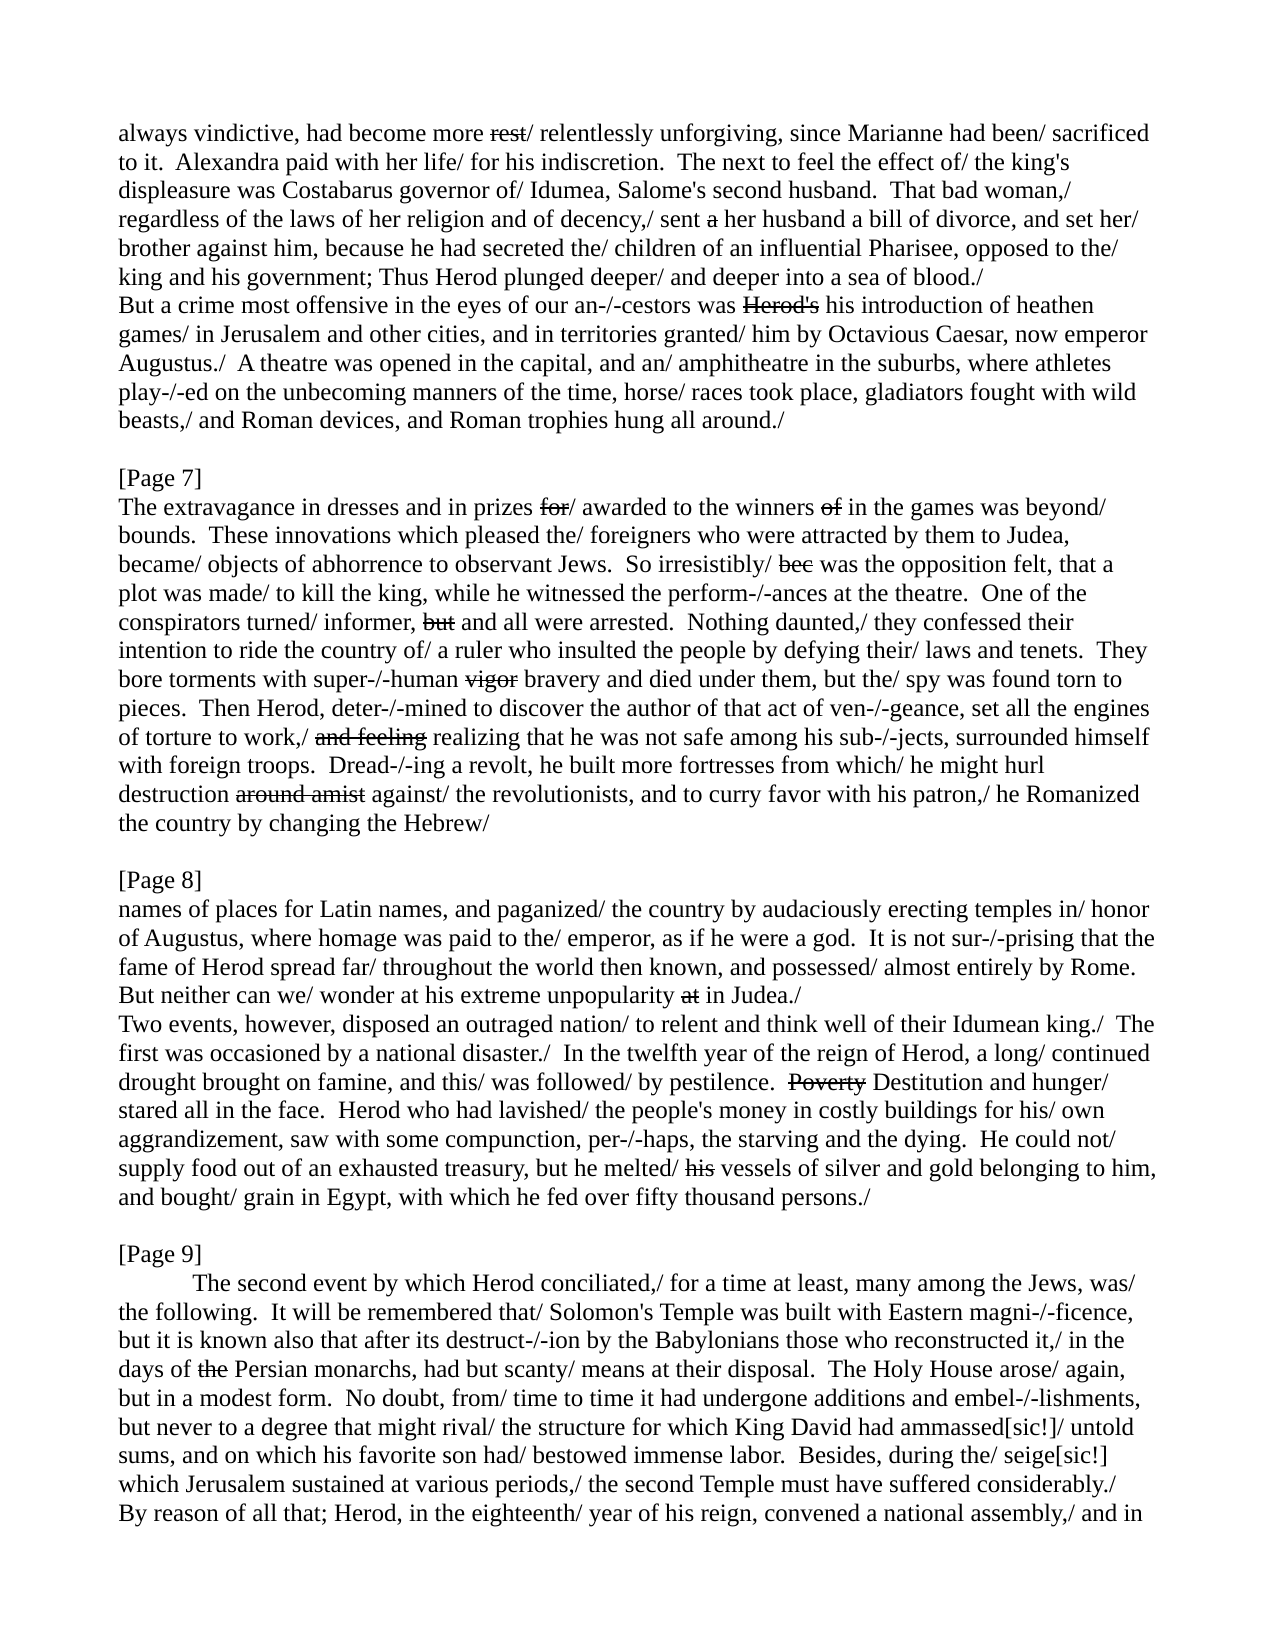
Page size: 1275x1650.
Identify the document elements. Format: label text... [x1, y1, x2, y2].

text [Page 7] [118, 463, 1157, 492]
text [Page 9] [118, 1239, 1157, 1268]
text The second event by which Herod conciliated,/ for a time at least, many among the Jews, was/ the following. It will be remembered that/ Solomon's Temple was built with Eastern magni-/-ficence, but it is known also that after its destruct-/-ion by the Babylonians those who reconstructed it,/ in the days of the Persian monarchs, had but scanty/ means at their disposal. The Holy House arose/ again, but in a modest form. No doubt, from/ time to time it had undergone additions and embel-/-lishments, but never to a degree that might rival/ the structure for which King David had ammassed[sic!]/ untold sums, and on which his favorite son had/ bestowed immense labor. Besides, during the/ seige[sic!] which Jerusalem sustained at various periods,/ the second Temple must have suffered considerably./ By reason of all that; Herod, in the eighteenth/ year of his reign, convened a national assembly,/ and in [118, 1268, 1157, 1527]
text The extravagance in dresses and in prizes for/ awarded to the winners of in the games was beyond/ bounds. These innovations which pleased the/ foreigners who were attracted by them to Judea, became/ objects of abhorrence to observant Jews. So irresistibly/ bec was the opposition felt, that a plot was made/ to kill the king, while he witnessed the perform-/-ances at the theatre. One of the conspirators turned/ informer, but and all were arrested. Nothing daunted,/ they confessed their intention to ride the country of/ a ruler who insulted the people by defying their/ laws and tenets. They bore torments with super-/-human vigor bravery and died under them, but the/ spy was found torn to pieces. Then Herod, deter-/-mined to discover the author of that act of ven-/-geance, set all the engines of torture to work,/ and feeling realizing that he was not safe among his sub-/-jects, surrounded himself with foreign troops. Dread-/-ing a revolt, he built more fortresses from which/ he might hurl destruction around amist against/ the revolutionists, and to curry favor with his patron,/ he Romanized the country by changing the Hebrew/ [118, 492, 1157, 837]
text [Page 8] [118, 866, 1157, 894]
text always vindictive, had become more rest/ relentlessly unforgiving, since Marianne had been/ sacrificed to it. Alexandra paid with her life/ for his indiscretion. The next to feel the effect of/ the king's displeasure was Costabarus governor of/ Idumea, Salome's second husband. That bad woman,/ regardless of the laws of her religion and of decency,/ sent a her husband a bill of divorce, and set her/ brother against him, because he had secreted the/ children of an influential Pharisee, opposed to the/ king and his government; Thus Herod plunged deeper/ and deeper into a sea of blood./ [118, 118, 1157, 291]
text names of places for Latin names, and paganized/ the country by audaciously erecting temples in/ honor of Augustus, where homage was paid to the/ emperor, as if he were a god. It is not sur-/-prising that the fame of Herod spread far/ throughout the world then known, and possessed/ almost entirely by Rome. But neither can we/ wonder at his extreme unpopularity at in Judea./ [118, 894, 1157, 1009]
text But a crime most offensive in the eyes of our an-/-cestors was Herod's his introduction of heathen games/ in Jerusalem and other cities, and in territories granted/ him by Octavious Caesar, now emperor Augustus./ A theatre was opened in the capital, and an/ amphitheatre in the suburbs, where athletes play-/-ed on the unbecoming manners of the time, horse/ races took place, gladiators fought with wild beasts,/ and Roman devices, and Roman trophies hung all around./ [118, 291, 1157, 434]
text Two events, however, disposed an outraged nation/ to relent and think well of their Idumean king./ The first was occasioned by a national disaster./ In the twelfth year of the reign of Herod, a long/ continued drought brought on famine, and this/ was followed/ by pestilence. Poverty Destitution and hunger/ stared all in the face. Herod who had lavished/ the people's money in costly buildings for his/ own aggrandizement, saw with some compunction, per-/-haps, the starving and the dying. He could not/ supply food out of an exhausted treasury, but he melted/ his vessels of silver and gold belonging to him, and bought/ grain in Egypt, with which he fed over fifty thousand persons./ [118, 1009, 1157, 1211]
